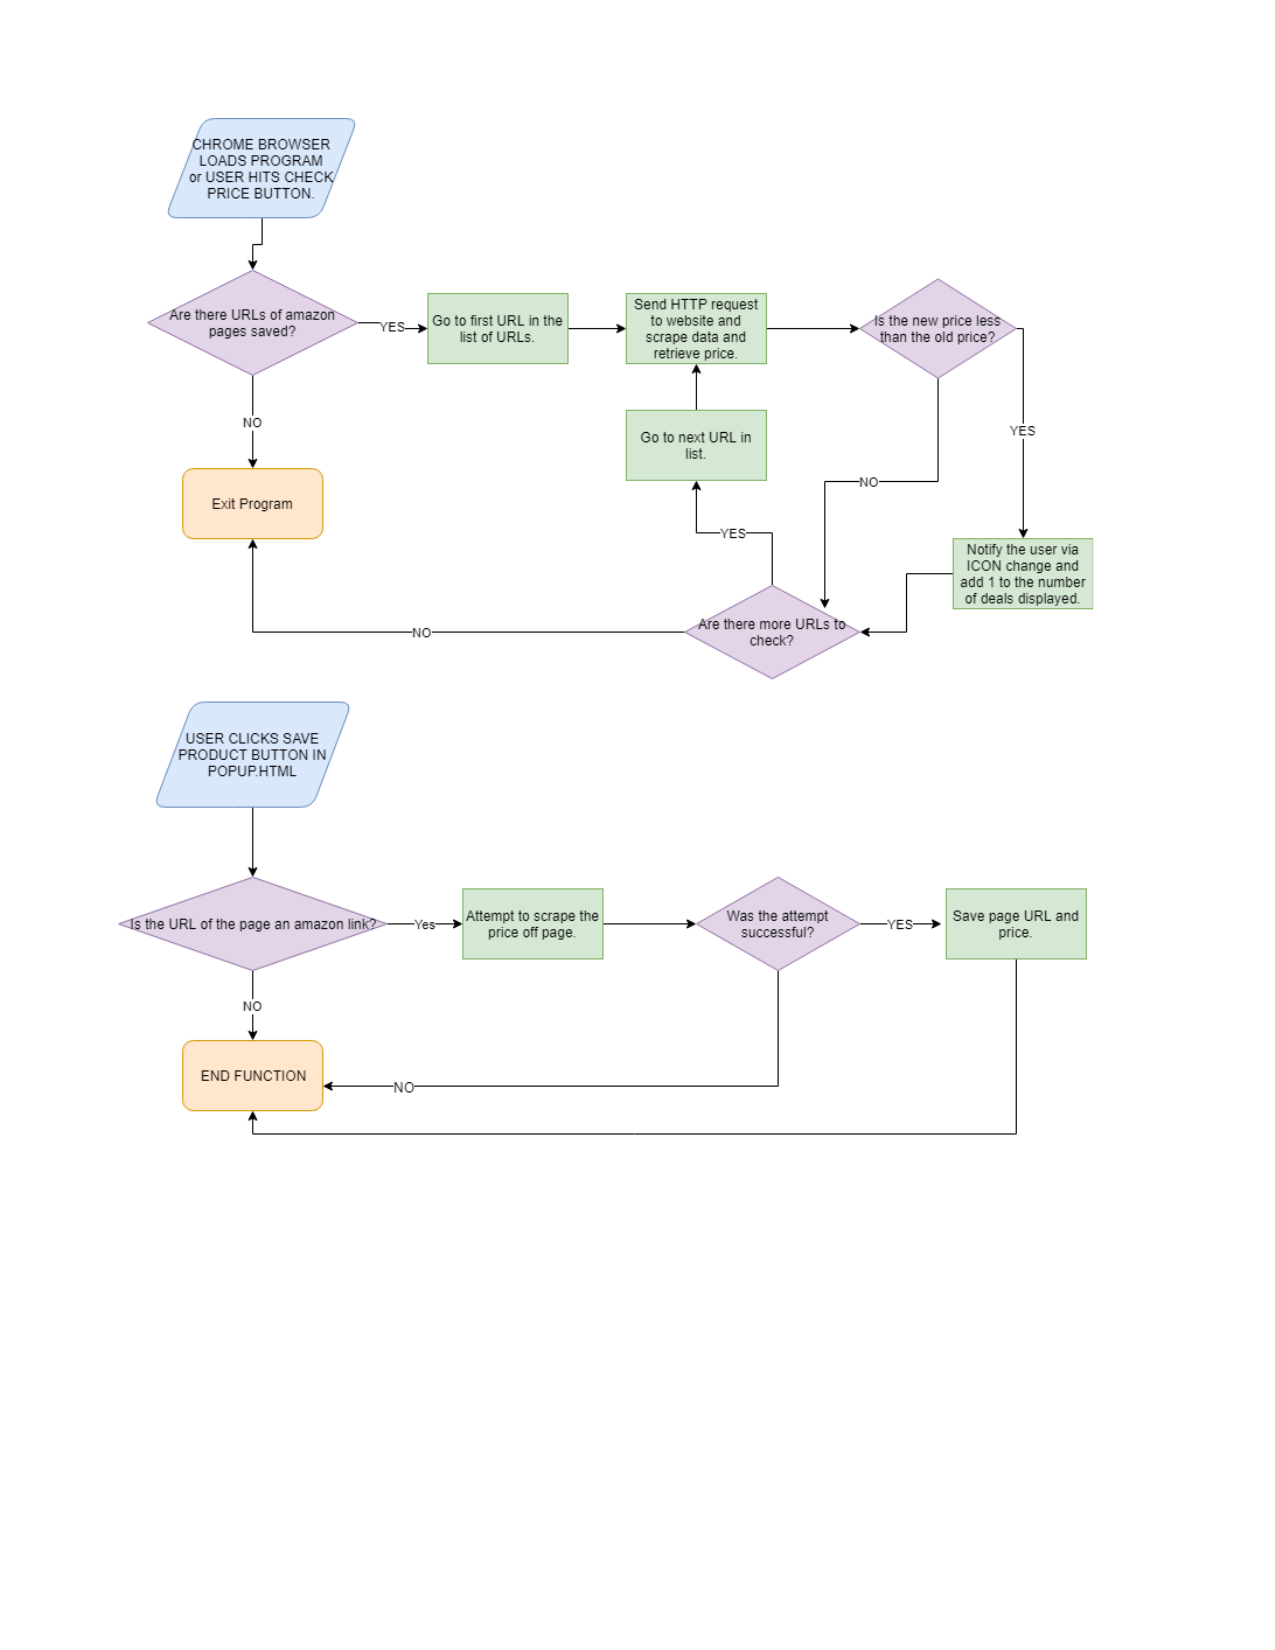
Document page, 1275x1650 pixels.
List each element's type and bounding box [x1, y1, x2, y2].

picture [118, 118, 1094, 1144]
